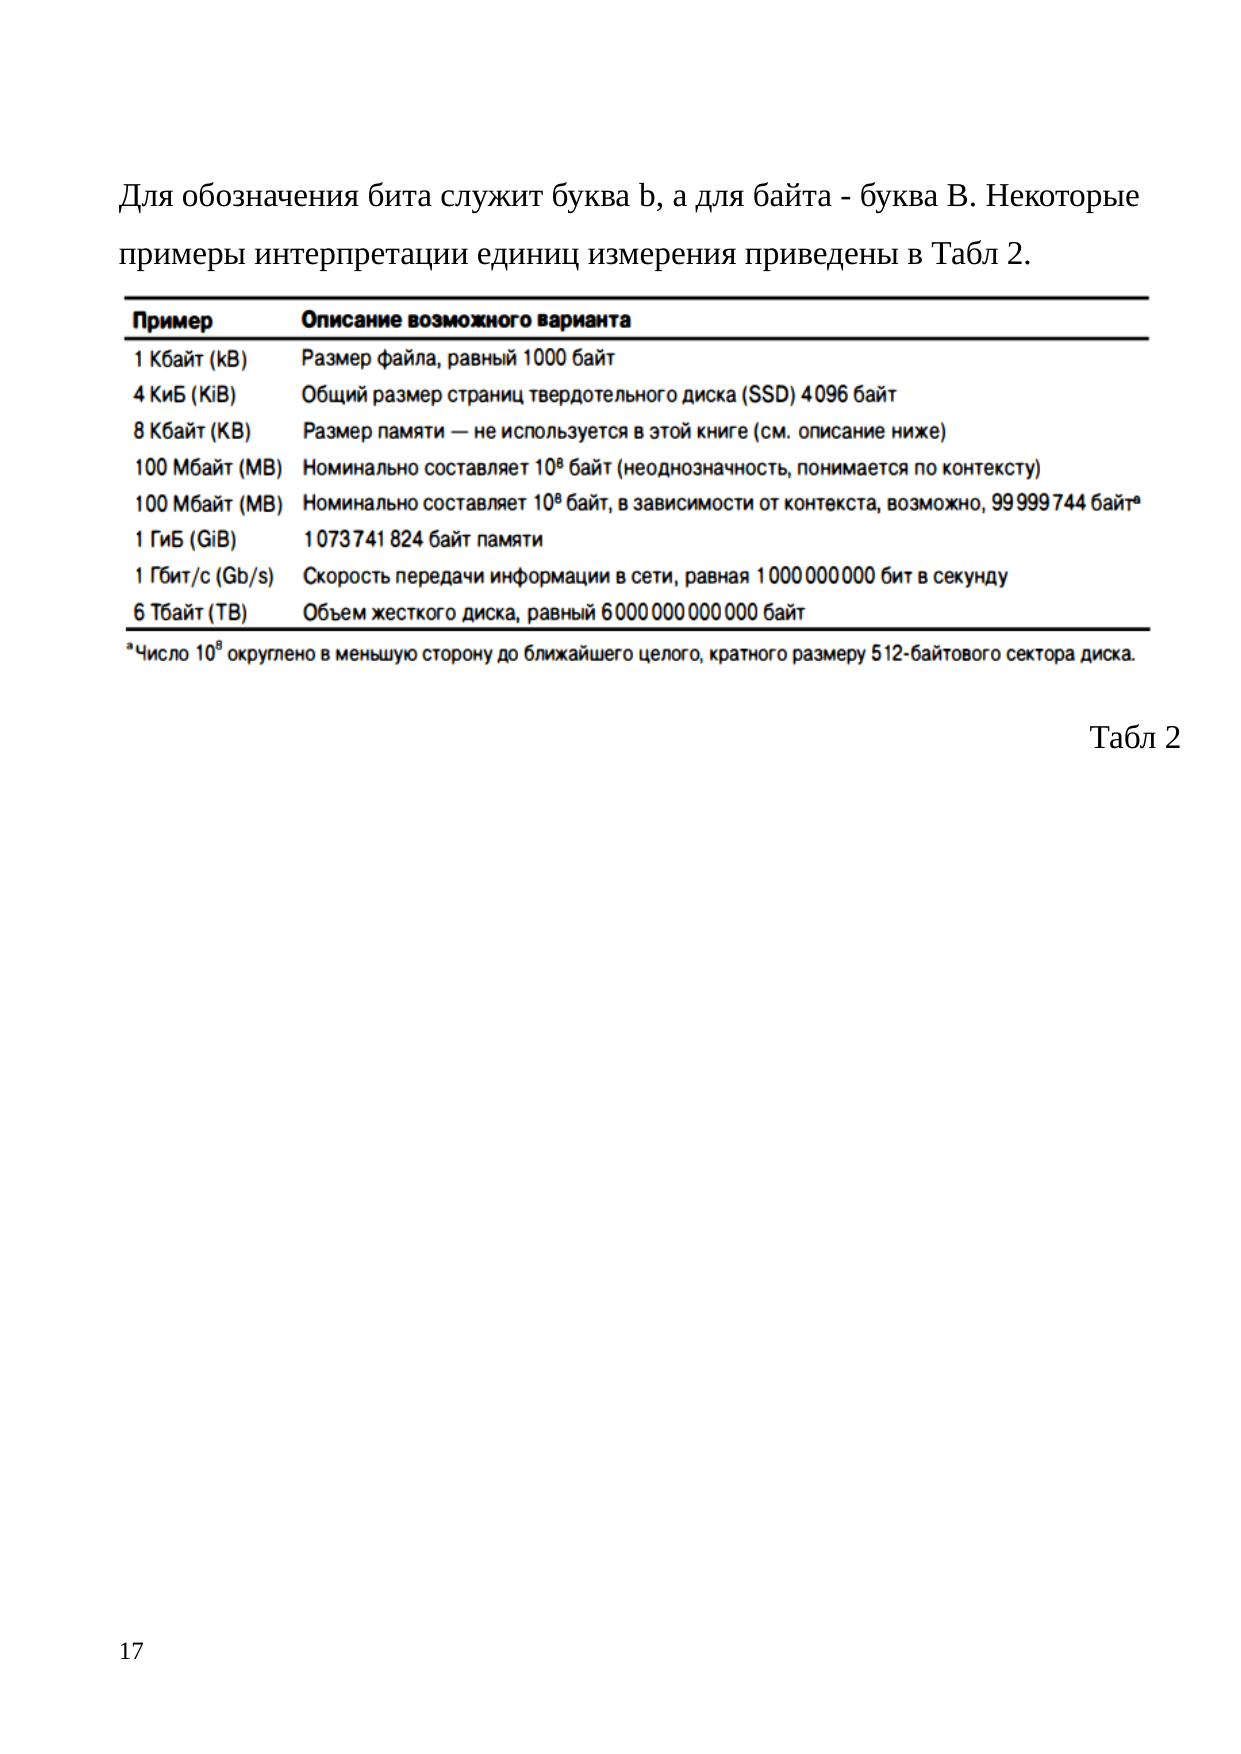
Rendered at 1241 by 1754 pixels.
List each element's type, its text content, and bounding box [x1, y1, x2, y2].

text Табл 2 [119, 680, 1181, 756]
text Для обозначения бита служит буква b, а для байта - буква В. Некоторые примеры интерпретации единиц измерения приведены в Табл 2. [119, 176, 1181, 271]
picture [118, 290, 1182, 680]
